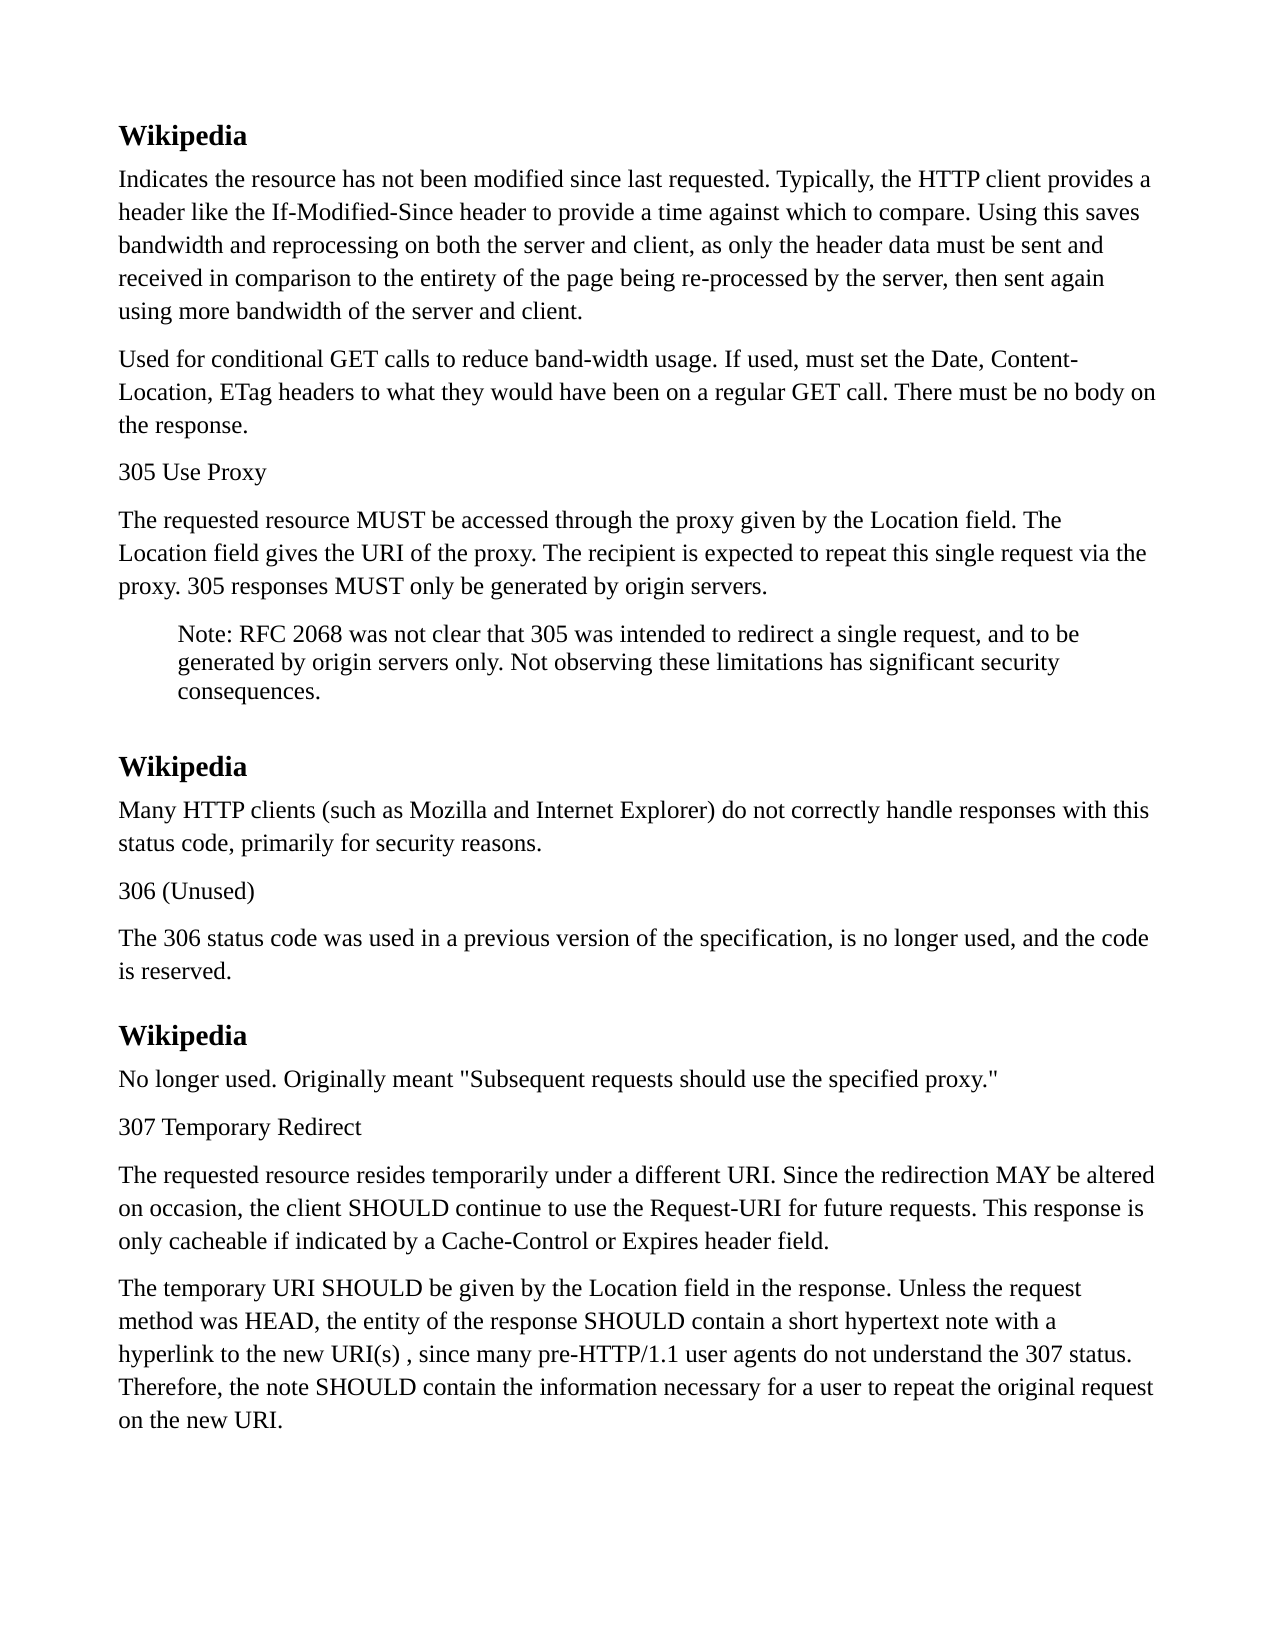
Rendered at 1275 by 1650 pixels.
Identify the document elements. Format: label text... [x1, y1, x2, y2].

text Note: RFC 2068 was not clear that 305 was intended to redirect a single request, and to be generated by origin servers only. Not observing these limitations has significant security consequences. [177, 619, 1098, 705]
text 307 Temporary Redirect [118, 1112, 1157, 1141]
subtitle Wikipedia [118, 118, 1157, 152]
text The temporary URI SHOULD be given by the Location field in the response. Unless the request method was HEAD, the entity of the response SHOULD contain a short hypertext note with a hyperlink to the new URI(s) , since many pre-HTTP/1.1 user agents do not understand the 307 status. Therefore, the note SHOULD contain the information necessary for a user to repeat the original request on the new URI. [118, 1273, 1157, 1434]
text The requested resource resides temporarily under a different URI. Since the redirection MAY be altered on occasion, the client SHOULD continue to use the Request-URI for future requests. This response is only cacheable if indicated by a Cache-Control or Expires header field. [118, 1160, 1157, 1254]
text 305 Use Proxy [118, 457, 1157, 486]
text 306 (Unused) [118, 876, 1157, 904]
text Used for conditional GET calls to reduce band-width usage. If used, must set the Date, Content-Location, ETag headers to what they would have been on a regular GET call. There must be no body on the response. [118, 344, 1157, 439]
text Indicates the resource has not been modified since last requested. Typically, the HTTP client provides a header like the If-Modified-Since header to provide a time against which to compare. Using this saves bandwidth and reprocessing on both the server and client, as only the header data must be sent and received in comparison to the entirety of the page being re-processed by the server, then sent again using more bandwidth of the server and client. [118, 164, 1157, 325]
text The requested resource MUST be accessed through the proxy given by the Location field. The Location field gives the URI of the proxy. The recipient is expected to repeat this single request via the proxy. 305 responses MUST only be generated by origin servers. [118, 505, 1157, 600]
text No longer used. Originally meant "Subsequent requests should use the specified proxy." [118, 1064, 1157, 1093]
subtitle Wikipedia [118, 1018, 1157, 1052]
text Many HTTP clients (such as Mozilla and Internet Explorer) do not correctly handle responses with this status code, primarily for security reasons. [118, 795, 1157, 857]
text The 306 status code was used in a previous version of the specification, is no longer used, and the code is reserved. [118, 923, 1157, 985]
subtitle Wikipedia [118, 749, 1157, 783]
